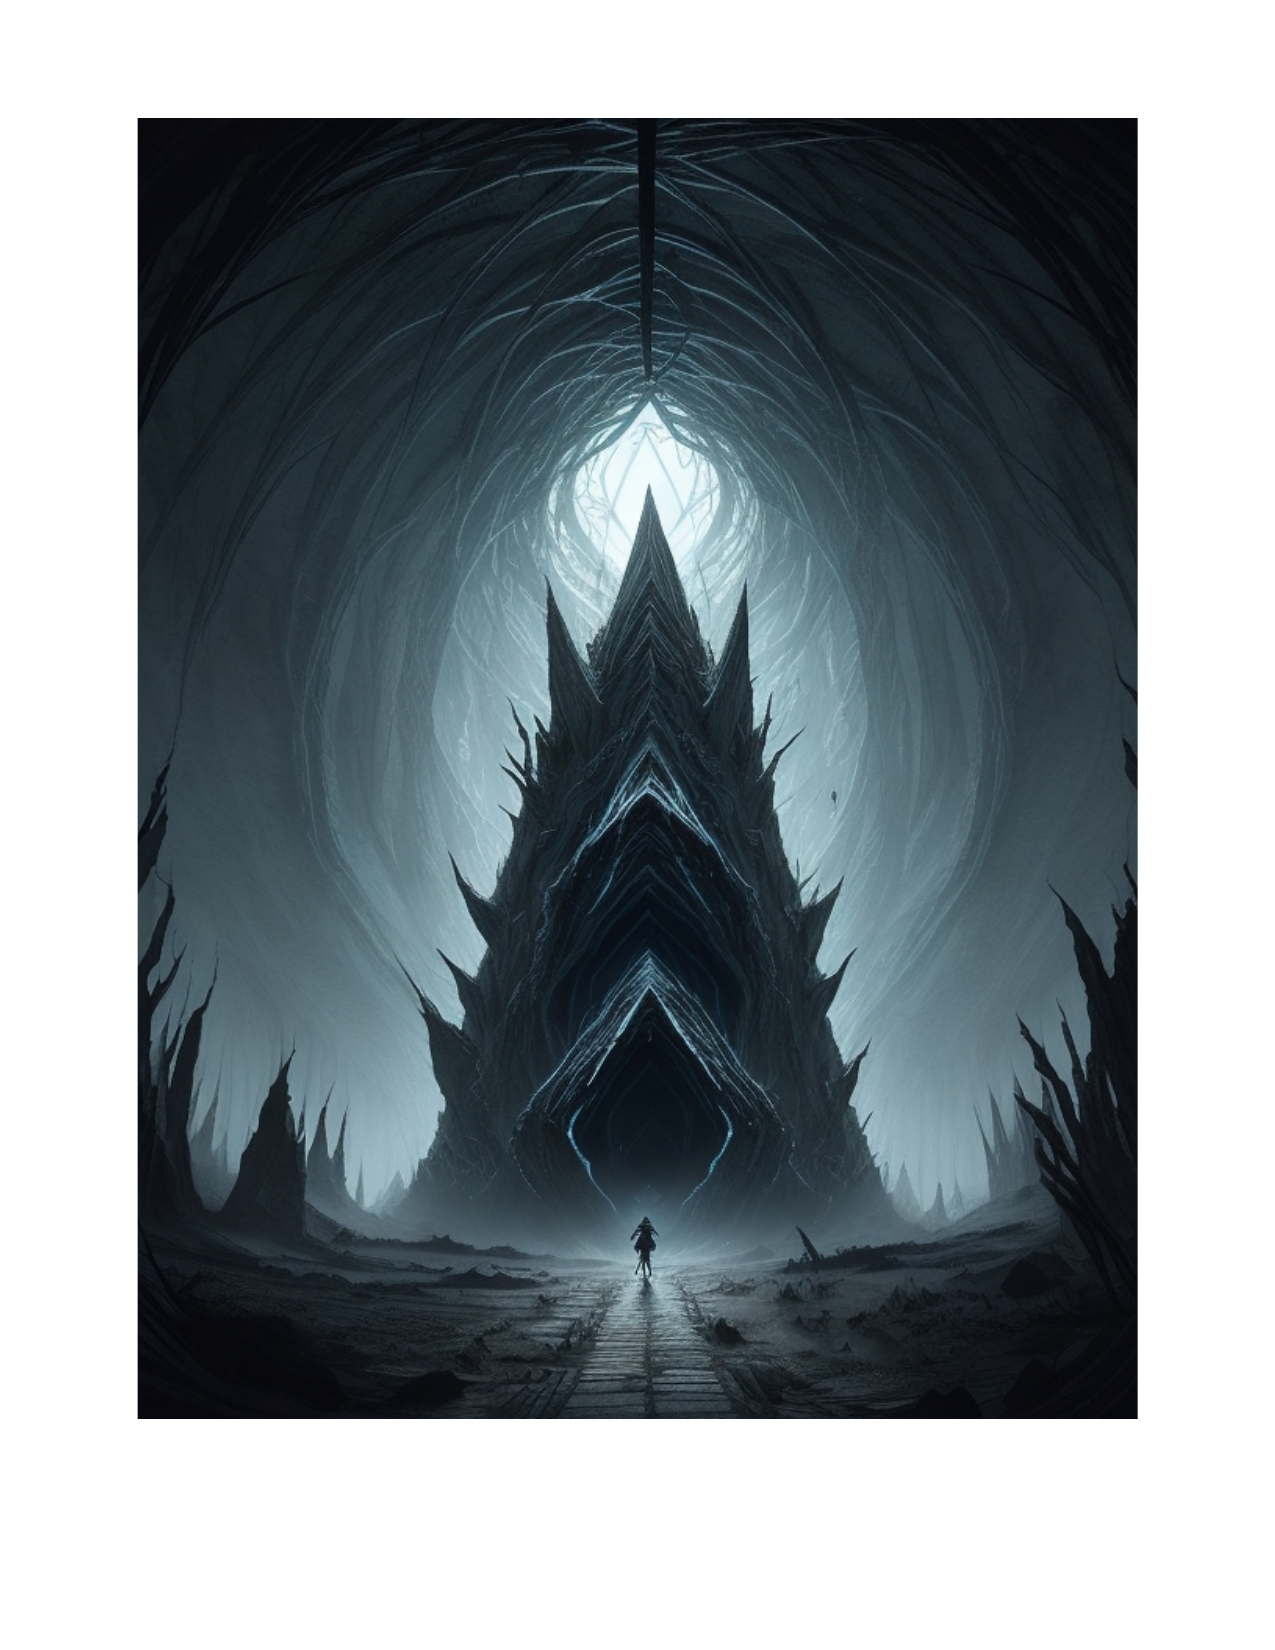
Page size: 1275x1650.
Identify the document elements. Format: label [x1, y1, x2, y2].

picture [137, 118, 1138, 1419]
